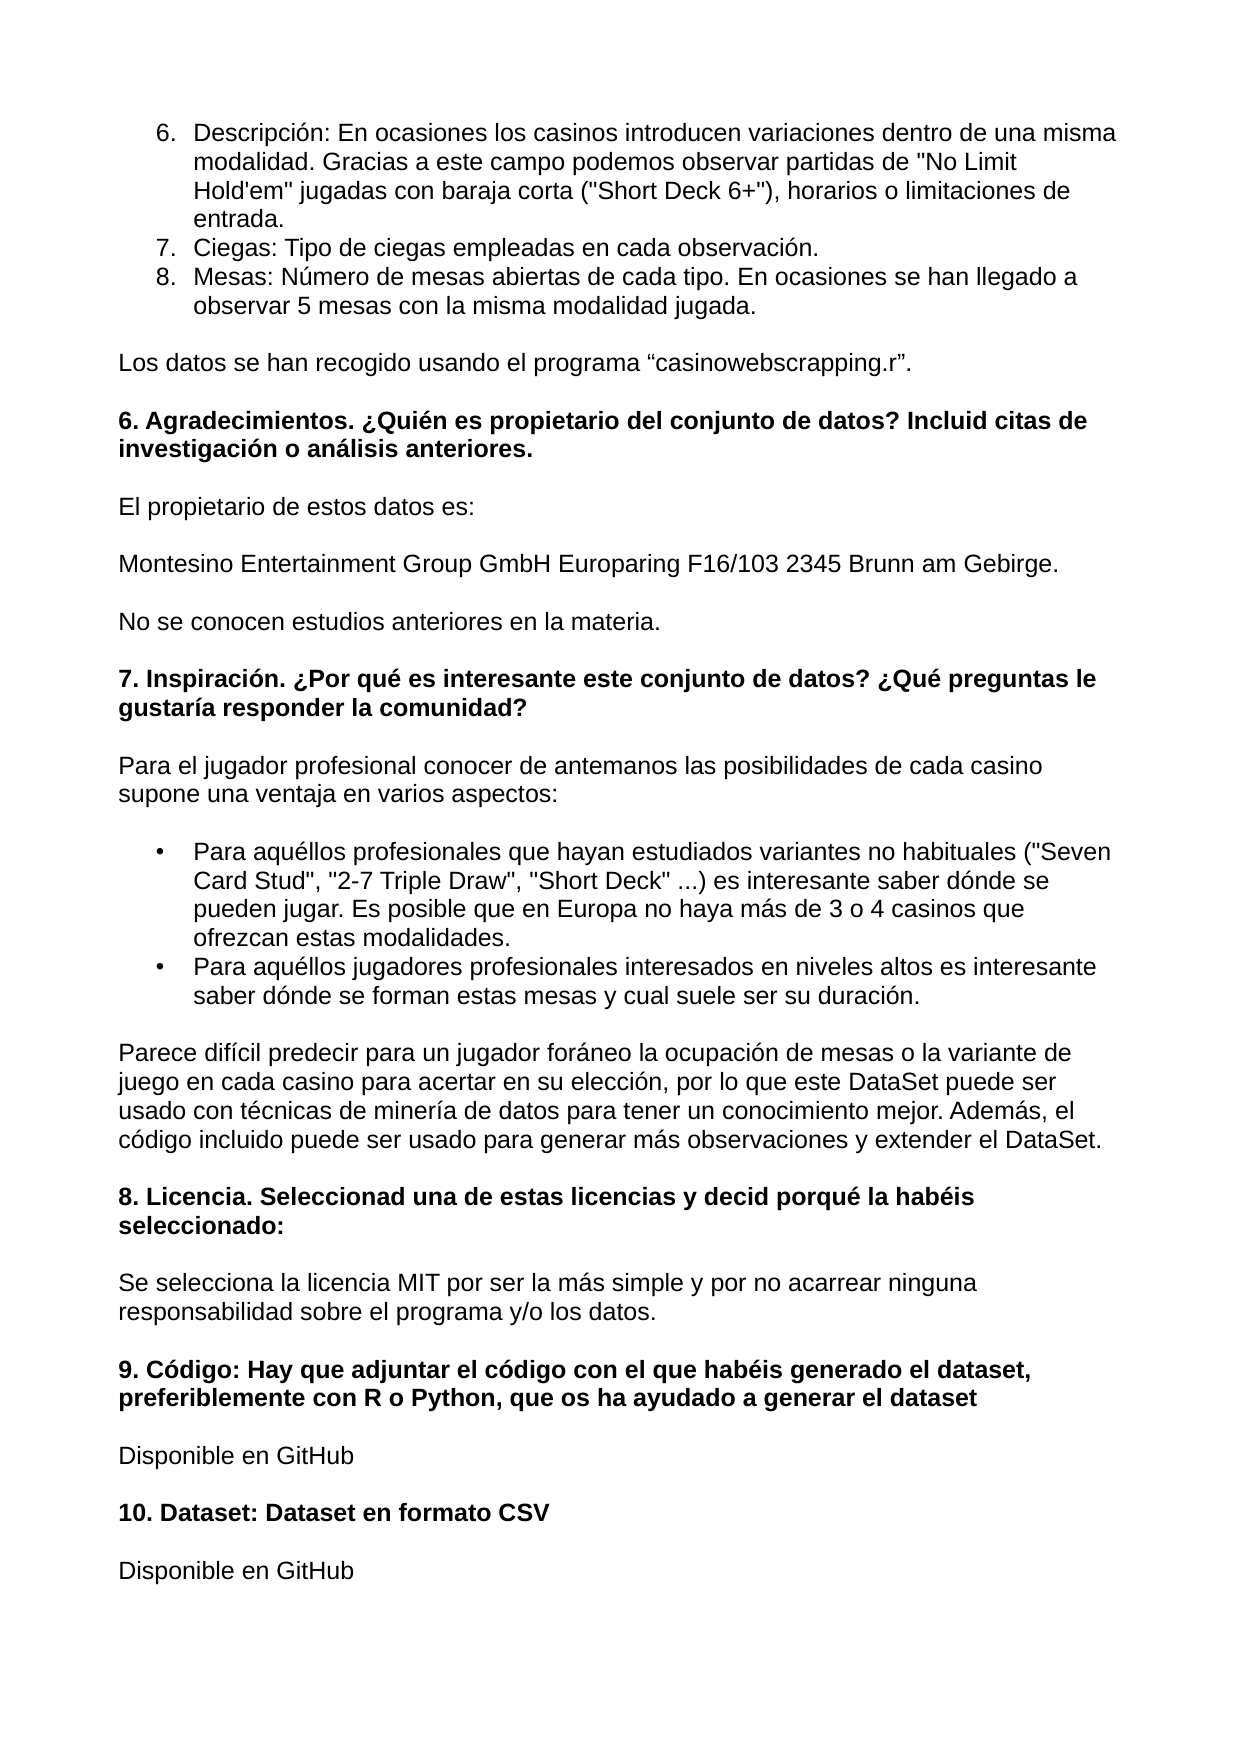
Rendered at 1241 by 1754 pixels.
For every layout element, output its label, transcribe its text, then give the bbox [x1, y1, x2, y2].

text 10. Dataset: Dataset en formato CSV [118, 1498, 1122, 1527]
text Parece difícil predecir para un jugador foráneo la ocupación de mesas o la variante de juego en cada casino para acertar en su elección, por lo que este DataSet puede ser usado con técnicas de minería de datos para tener un conocimiento mejor. Además, el código incluido puede ser usado para generar más observaciones y extender el DataSet. [118, 1038, 1122, 1153]
text Los datos se han recogido usando el programa “casinowebscrapping.r”. [118, 348, 1122, 377]
text 7. Inspiración. ¿Por qué es interesante este conjunto de datos? ¿Qué preguntas le gustaría responder la comunidad? [118, 664, 1122, 722]
text Disponible en GitHub [118, 1556, 1122, 1584]
text 9. Código: Hay que adjuntar el código con el que habéis generado el dataset, [118, 1354, 1122, 1383]
text No se conocen estudios anteriores en la materia. [118, 607, 1122, 636]
list Ciegas: Tipo de ciegas empleadas en cada observación. [156, 233, 1122, 262]
text 6. Agradecimientos. ¿Quién es propietario del conjunto de datos? Incluid citas de investigación o análisis anteriores. [118, 406, 1122, 463]
list Descripción: En ocasiones los casinos introducen variaciones dentro de una misma modalidad. Gracias a este campo podemos observar partidas de "No Limit Hold'em" jugadas con baraja corta ("Short Deck 6+"), horarios o limitaciones de entrada. [156, 118, 1122, 233]
text Disponible en GitHub [118, 1441, 1122, 1469]
text El propietario de estos datos es: [118, 492, 1122, 521]
list Para aquéllos profesionales que hayan estudiados variantes no habituales ("Seven Card Stud", "2-7 Triple Draw", "Short Deck" ...) es interesante saber dónde se pueden jugar. Es posible que en Europa no haya más de 3 o 4 casinos que ofrezcan estas modalidades. [156, 837, 1122, 952]
text Para el jugador profesional conocer de antemanos las posibilidades de cada casino supone una ventaja en varios aspectos: [118, 751, 1122, 808]
list Mesas: Número de mesas abiertas de cada tipo. En ocasiones se han llegado a observar 5 mesas con la misma modalidad jugada. [156, 262, 1122, 319]
list Para aquéllos jugadores profesionales interesados en niveles altos es interesante saber dónde se forman estas mesas y cual suele ser su duración. [156, 952, 1122, 1009]
text preferiblemente con R o Python, que os ha ayudado a generar el dataset [118, 1383, 1122, 1412]
text 8. Licencia. Seleccionad una de estas licencias y decid porqué la habéis seleccionado: [118, 1182, 1122, 1239]
text Montesino Entertainment Group GmbH Europaring F16/103 2345 Brunn am Gebirge. [118, 549, 1122, 578]
text Se selecciona la licencia MIT por ser la más simple y por no acarrear ninguna responsabilidad sobre el programa y/o los datos. [118, 1268, 1122, 1326]
